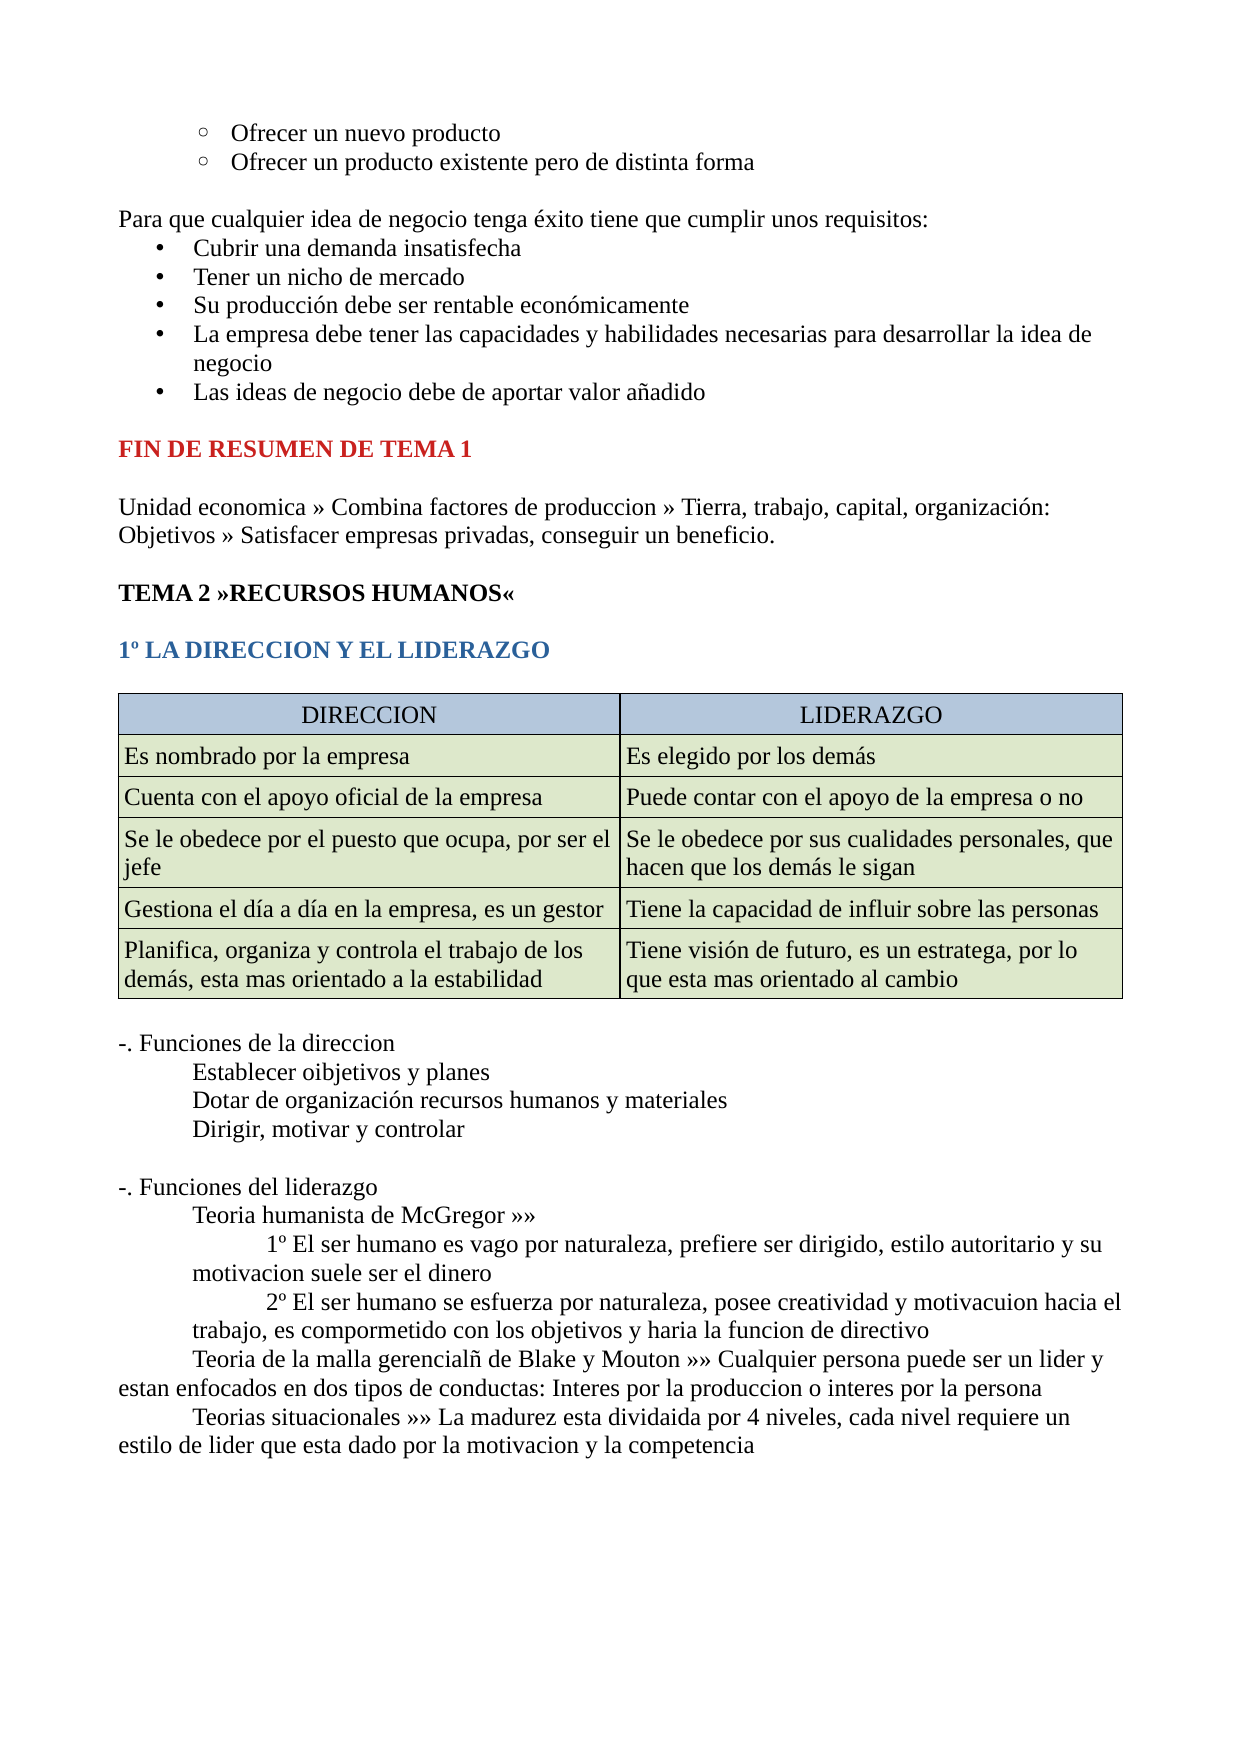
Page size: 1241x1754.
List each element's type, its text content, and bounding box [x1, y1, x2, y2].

text Unidad economica » Combina factores de produccion » Tierra, trabajo, capital, organización: [118, 492, 1122, 521]
text Teorias situacionales »» La madurez esta dividaida por 4 niveles, cada nivel requiere un estilo de lider que esta dado por la motivacion y la competencia [118, 1402, 1122, 1459]
text 2º El ser humano se esfuerza por naturaleza, posee creatividad y motivacuion hacia el trabajo, es compormetido con los objetivos y haria la funcion de directivo [118, 1287, 1122, 1344]
text Teoria de la malla gerencialñ de Blake y Mouton »» Cualquier persona puede ser un lider y estan enfocados en dos tipos de conductas: Interes por la produccion o interes por la persona [118, 1344, 1122, 1402]
list Cubrir una demanda insatisfecha [156, 233, 1122, 262]
table_cell Tiene la capacidad de influir sobre las personas [621, 888, 1122, 928]
table_cell Es elegido por los demás [621, 735, 1122, 776]
text Establecer oibjetivos y planes [118, 1057, 1122, 1085]
text FIN DE RESUMEN DE TEMA 1 [118, 434, 1122, 463]
table_cell Tiene visión de futuro, es un estratega, por lo que esta mas orientado al cambio [621, 929, 1122, 998]
table_cell Es nombrado por la empresa [119, 735, 619, 776]
text Para que cualquier idea de negocio tenga éxito tiene que cumplir unos requisitos: [118, 204, 1122, 233]
table_cell Planifica, organiza y controla el trabajo de los demás, esta mas orientado a la estabilidad [119, 929, 619, 998]
list Ofrecer un producto existente pero de distinta forma [193, 147, 1122, 176]
text 1º El ser humano es vago por naturaleza, prefiere ser dirigido, estilo autoritario y su motivacion suele ser el dinero [118, 1229, 1122, 1287]
text Objetivos » Satisfacer empresas privadas, conseguir un beneficio. [118, 521, 1122, 549]
list La empresa debe tener las capacidades y habilidades necesarias para desarrollar la idea de negocio [156, 319, 1122, 377]
text Dirigir, motivar y controlar [118, 1114, 1122, 1143]
text TEMA 2 »RECURSOS HUMANOS« [118, 578, 1122, 607]
list Su producción debe ser rentable económicamente [156, 291, 1122, 319]
text Teoria humanista de McGregor »» [118, 1200, 1122, 1229]
table_header DIRECCION [119, 694, 619, 734]
list Ofrecer un nuevo producto [193, 118, 1122, 147]
text -. Funciones del liderazgo [118, 1172, 1122, 1200]
table_cell Se le obedece por el puesto que ocupa, por ser el jefe [119, 818, 619, 887]
table_cell Puede contar con el apoyo de la empresa o no [621, 777, 1122, 817]
list Tener un nicho de mercado [156, 262, 1122, 291]
table_cell Gestiona el día a día en la empresa, es un gestor [119, 888, 619, 928]
text Dotar de organización recursos humanos y materiales [118, 1085, 1122, 1114]
table_header LIDERAZGO [621, 694, 1122, 734]
text -. Funciones de la direccion [118, 1028, 1122, 1057]
text 1º LA DIRECCION Y EL LIDERAZGO [118, 636, 1122, 664]
list Las ideas de negocio debe de aportar valor añadido [156, 377, 1122, 406]
table_cell Cuenta con el apoyo oficial de la empresa [119, 777, 619, 817]
table_cell Se le obedece por sus cualidades personales, que hacen que los demás le sigan [621, 818, 1122, 887]
